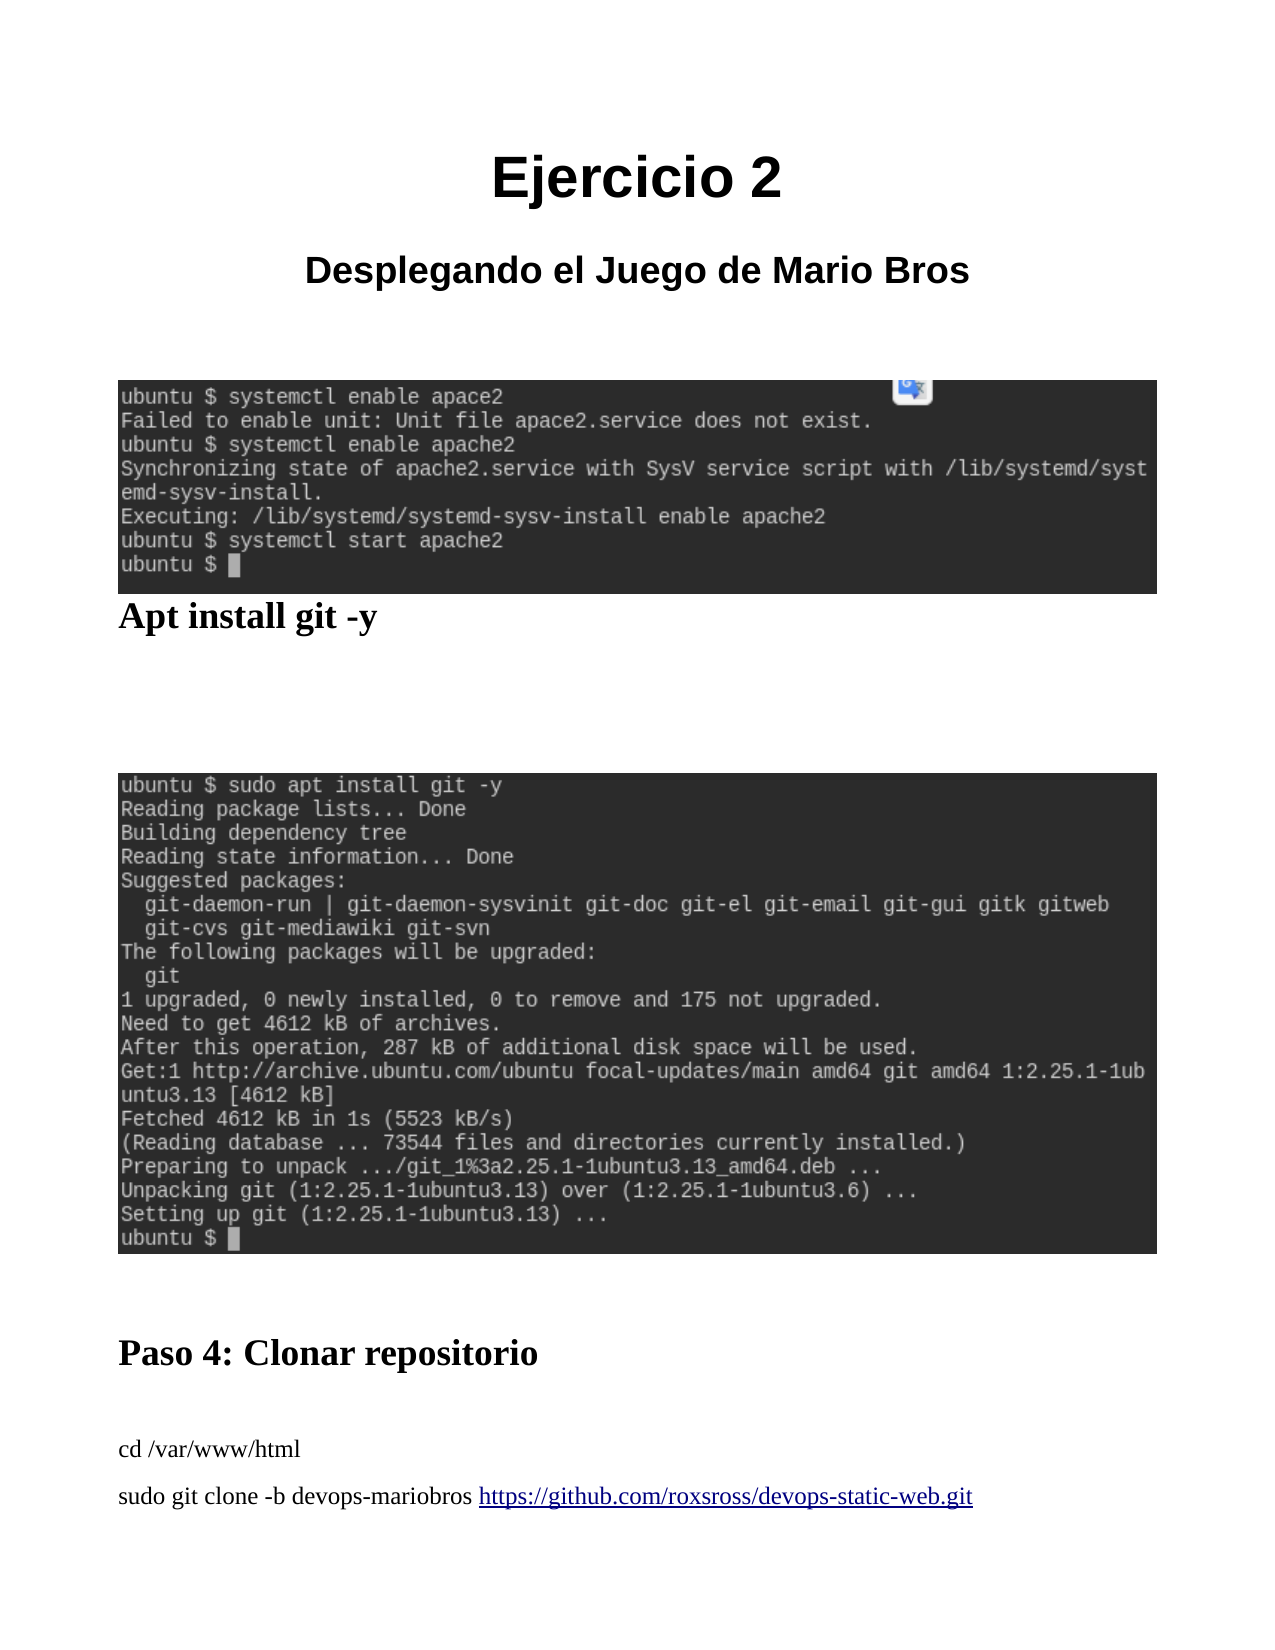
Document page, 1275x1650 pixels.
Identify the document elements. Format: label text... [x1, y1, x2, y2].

picture [118, 773, 1157, 1254]
text sudo git clone -b devops-mariobros https://github.com/roxsross/devops-static-web.git [118, 1481, 1157, 1510]
subtitle Desplegando el Juego de Mario Bros [118, 248, 1157, 291]
title Ejercicio 2 [118, 143, 1157, 210]
text cd /var/www/html [118, 1434, 1157, 1462]
picture [118, 380, 1157, 594]
subtitle Paso 4: Clonar repositorio [118, 1330, 1157, 1373]
subtitle Apt install git -y [118, 594, 1157, 637]
